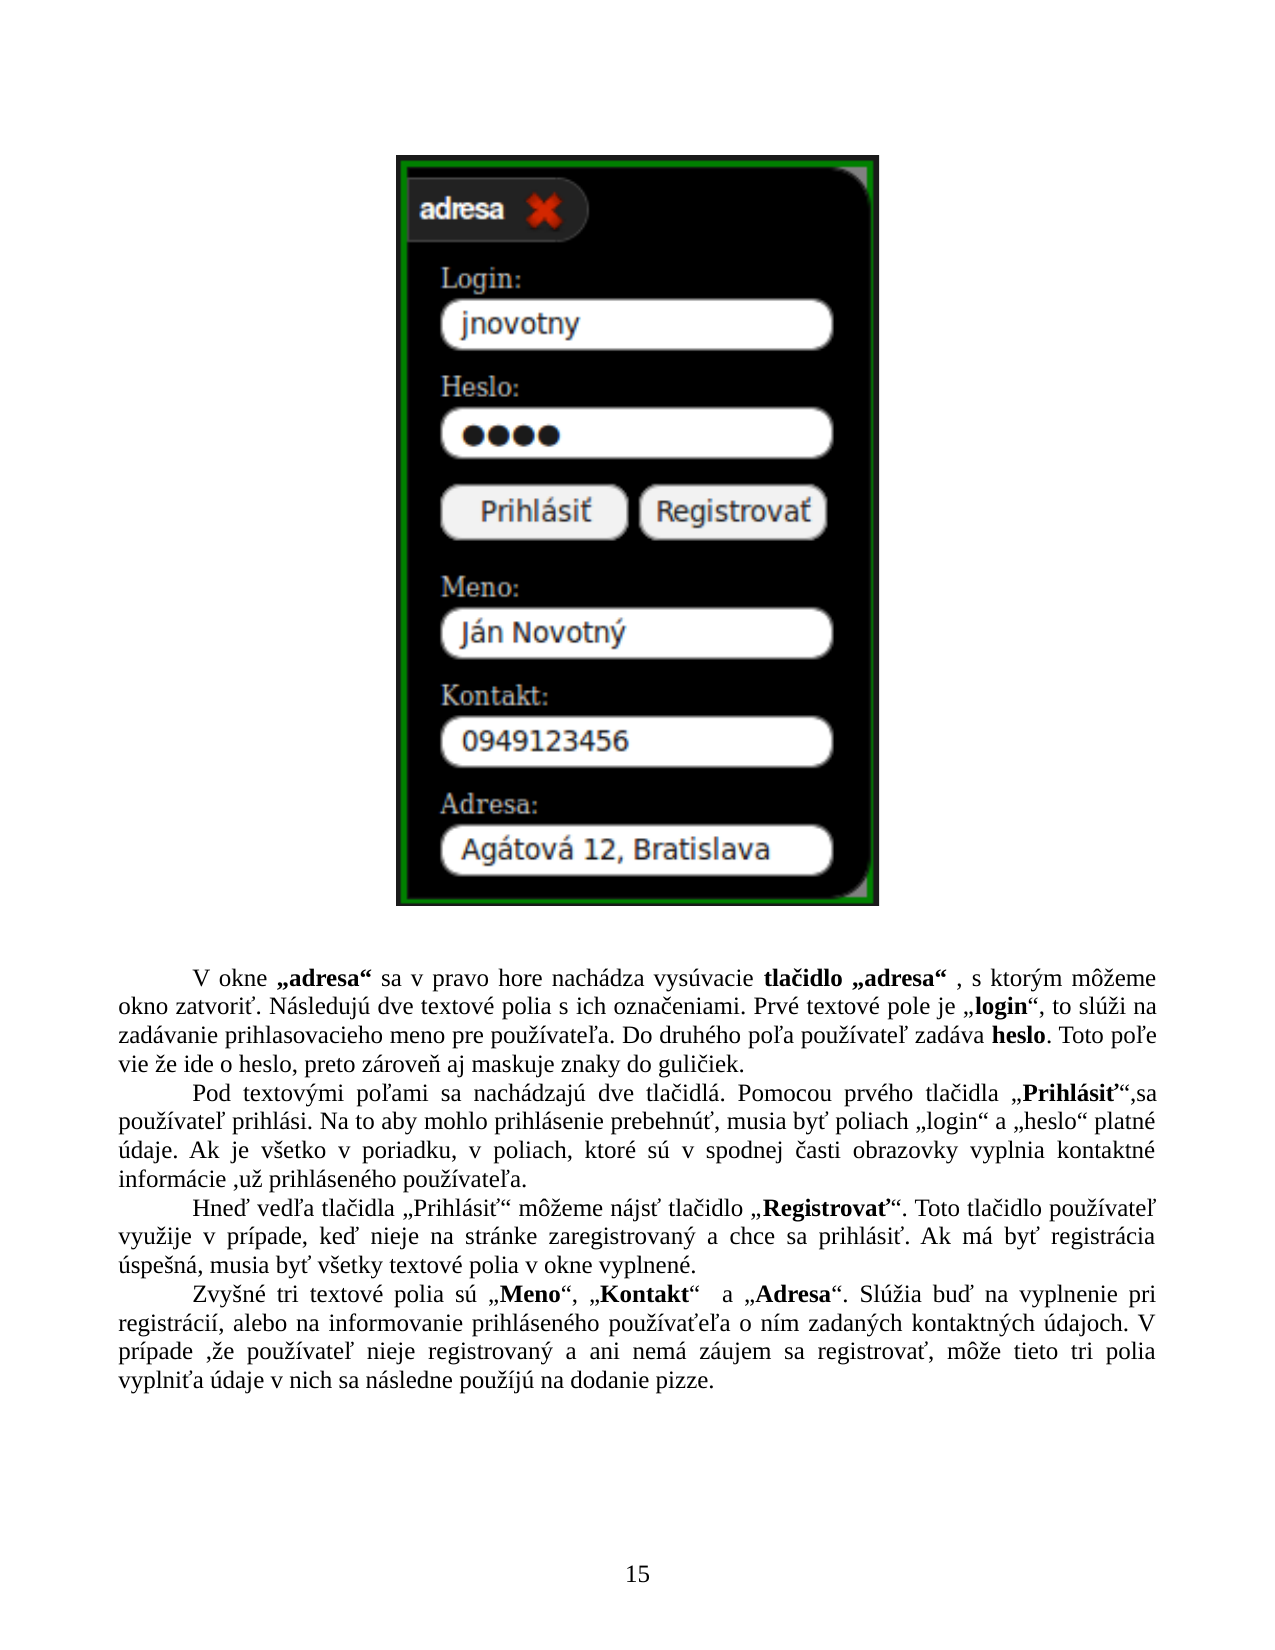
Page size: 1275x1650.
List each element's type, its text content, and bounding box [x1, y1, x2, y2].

text Pod textovými poľami sa nachádzajú dve tlačidlá. Pomocou prvého tlačidla „Prihlásiť“,sa používateľ prihlási. Na to aby mohlo prihlásenie prebehnúť, musia byť poliach „login“ a „heslo“ platné údaje. Ak je všetko v poriadku, v poliach, ktoré sú v spodnej časti obrazovky vyplnia kontaktné informácie ,už prihláseného používateľa. [118, 1078, 1157, 1193]
picture [396, 155, 880, 906]
text V okne „adresa“ sa v pravo hore nachádza vysúvacie tlačidlo „adresa“ , s ktorým môžeme okno zatvoriť. Následujú dve textové polia s ich označeniami. Prvé textové pole je „login“, to slúži na zadávanie prihlasovacieho meno pre používateľa. Do druhého poľa používateľ zadáva heslo. Toto poľe vie že ide o heslo, preto zároveň aj maskuje znaky do guličiek. [118, 963, 1157, 1078]
text Zvyšné tri textové polia sú „Meno“, „Kontakt“ a „Adresa“. Slúžia buď na vyplnenie pri registrácií, alebo na informovanie prihláseného používaťeľa o ním zadaných kontaktných údajoch. V prípade ,že používateľ nieje registrovaný a ani nemá záujem sa registrovať, môže tieto tri polia vyplniťa údaje v nich sa následne použíjú na dodanie pizze. [118, 1279, 1157, 1394]
text Hneď vedľa tlačidla „Prihlásiť“ môžeme nájsť tlačidlo „Registrovať“. Toto tlačidlo používateľ využije v prípade, keď nieje na stránke zaregistrovaný a chce sa prihlásiť. Ak má byť registrácia úspešná, musia byť všetky textové polia v okne vyplnené. [118, 1193, 1157, 1279]
